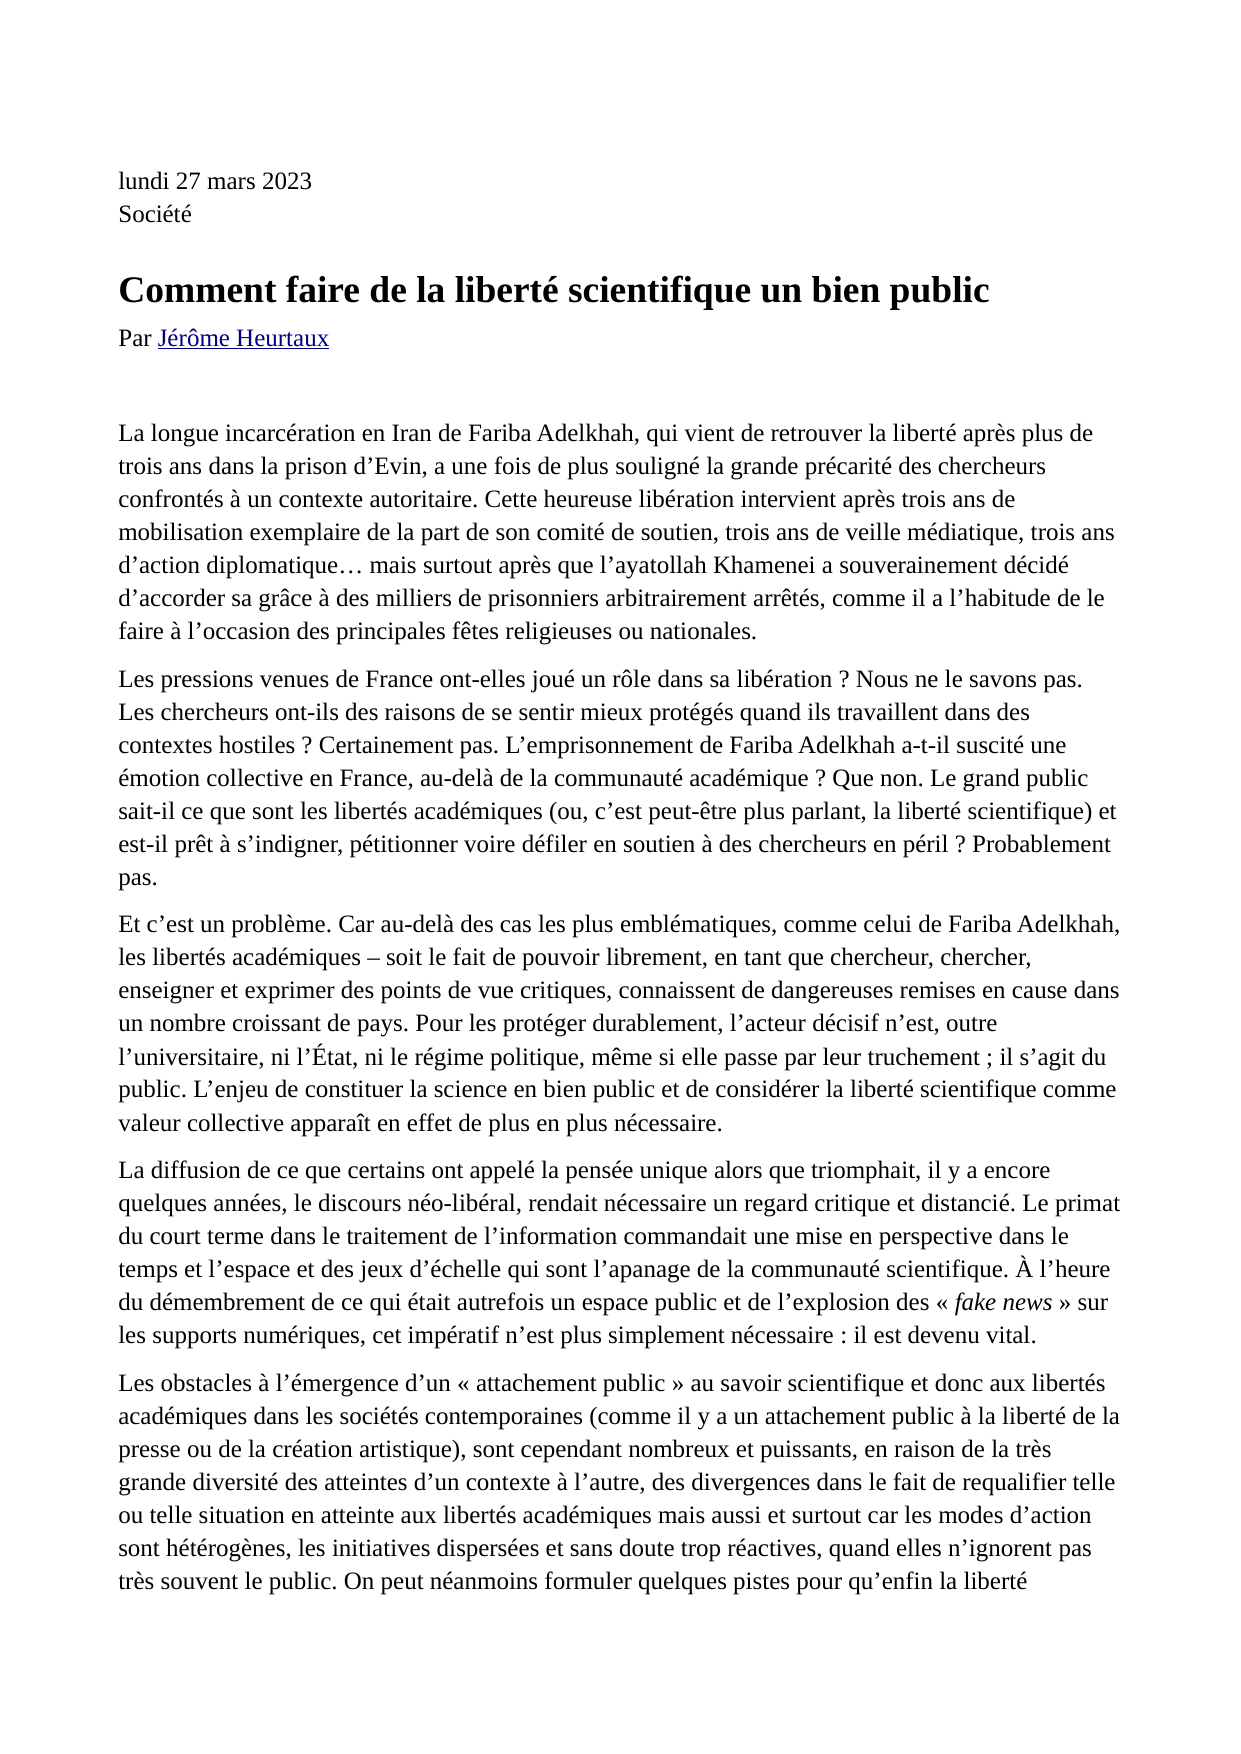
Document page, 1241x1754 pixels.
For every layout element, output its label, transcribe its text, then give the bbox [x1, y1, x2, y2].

text La longue incarcération en Iran de Fariba Adelkhah, qui vient de retrouver la liberté après plus de trois ans dans la prison d’Evin, a une fois de plus souligné la grande précarité des chercheurs confrontés à un contexte autoritaire. Cette heureuse libération intervient après trois ans de mobilisation exemplaire de la part de son comité de soutien, trois ans de veille médiatique, trois ans d’action diplomatique… mais surtout après que l’ayatollah Khamenei a souverainement décidé d’accorder sa grâce à des milliers de prisonniers arbitrairement arrêtés, comme il a l’habitude de le faire à l’occasion des principales fêtes religieuses ou nationales. [118, 418, 1122, 645]
text Et c’est un problème. Car au-delà des cas les plus emblématiques, comme celui de Fariba Adelkhah, les libertés académiques – soit le fait de pouvoir librement, en tant que chercheur, chercher, enseigner et exprimer des points de vue critiques, connaissent de dangereuses remises en cause dans un nombre croissant de pays. Pour les protéger durablement, l’acteur décisif n’est, outre l’universitaire, ni l’État, ni le régime politique, même si elle passe par leur truchement ; il s’agit du public. L’enjeu de constituer la science en bien public et de considérer la liberté scientifique comme valeur collective apparaît en effet de plus en plus nécessaire. [118, 909, 1122, 1136]
text La diffusion de ce que certains ont appelé la pensée unique alors que triomphait, il y a encore quelques années, le discours néo-libéral, rendait nécessaire un regard critique et distancié. Le primat du court terme dans le traitement de l’information commandait une mise en perspective dans le temps et l’espace et des jeux d’échelle qui sont l’apanage de la communauté scientifique. À l’heure du démembrement de ce qui était autrefois un espace public et de l’explosion des « fake news » sur les supports numériques, cet impératif n’est plus simplement nécessaire : il est devenu vital. [118, 1155, 1122, 1349]
text Les obstacles à l’émergence d’un « attachement public » au savoir scientifique et donc aux libertés académiques dans les sociétés contemporaines (comme il y a un attachement public à la liberté de la presse ou de la création artistique), sont cependant nombreux et puissants, en raison de la très grande diversité des atteintes d’un contexte à l’autre, des divergences dans le fait de requalifier telle ou telle situation en atteinte aux libertés académiques mais aussi et surtout car les modes d’action sont hétérogènes, les initiatives dispersées et sans doute trop réactives, quand elles n’ignorent pas très souvent le public. On peut néanmoins formuler quelques pistes pour qu’enfin la liberté [118, 1368, 1122, 1595]
text Les pressions venues de France ont-elles joué un rôle dans sa libération ? Nous ne le savons pas. Les chercheurs ont-ils des raisons de se sentir mieux protégés quand ils travaillent dans des contextes hostiles ? Certainement pas. L’emprisonnement de Fariba Adelkhah a-t-il suscité une émotion collective en France, au-delà de la communauté académique ? Que non. Le grand public sait-il ce que sont les libertés académiques (ou, c’est peut-être plus parlant, la liberté scientifique) et est-il prêt à s’indigner, pétitionner voire défiler en soutien à des chercheurs en péril ? Probablement pas. [118, 664, 1122, 891]
text lundi 27 mars 2023 [118, 166, 1122, 194]
text Par Jérôme Heurtaux [118, 323, 1122, 352]
text Société [118, 199, 1122, 227]
subtitle Comment faire de la liberté scientifique un bien public [118, 267, 1122, 310]
